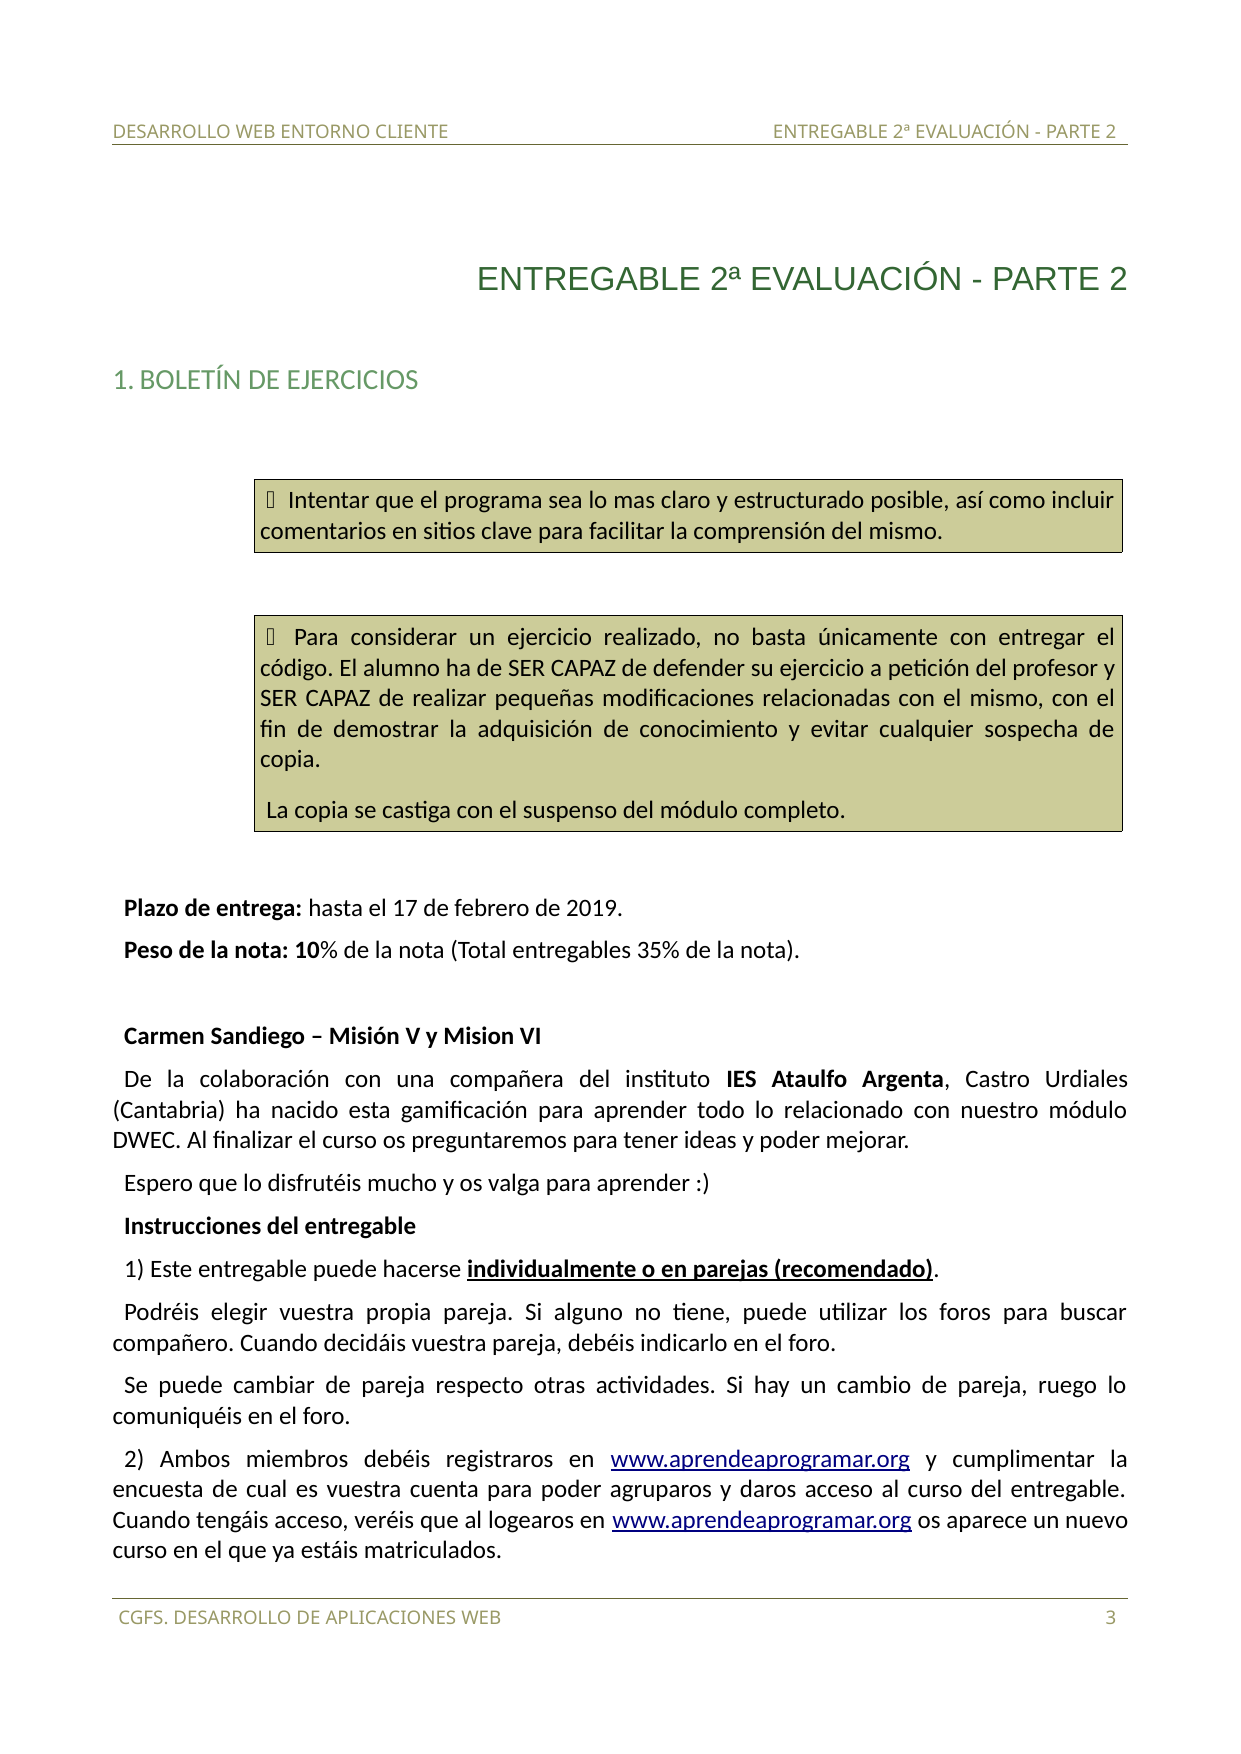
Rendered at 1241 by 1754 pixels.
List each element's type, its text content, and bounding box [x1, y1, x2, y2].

text Podréis elegir vuestra propia pareja. Si alguno no tiene, puede utilizar los foros para buscar compañero. Cuando decidáis vuestra pareja, debéis indicarlo en el foro. [112, 1296, 1128, 1357]
text Peso de la nota: 10% de la nota (Total entregables 35% de la nota). [112, 935, 1128, 965]
text Instrucciones del entregable [112, 1210, 1128, 1241]
text  Intentar que el programa sea lo mas claro y estructurado posible, así como incluir comentarios en sitios clave para facilitar la comprensión del mismo. [255, 480, 1122, 552]
text 2) Ambos miembros debéis registraros en www.aprendeaprogramar.org y cumplimentar la encuesta de cual es vuestra cuenta para poder agruparos y daros acceso al curso del entregable. Cuando tengáis acceso, veréis que al logearos en www.aprendeaprogramar.org os aparece un nuevo curso en el que ya estáis matriculados. [112, 1443, 1128, 1565]
text Carmen Sandiego – Misión V y Mision VI [112, 1021, 1128, 1051]
text Entregable 2ª Evaluación - Parte 2 [112, 259, 1128, 298]
text Espero que lo disfrutéis mucho y os valga para aprender :) [112, 1167, 1128, 1198]
text 1) Este entregable puede hacerse individualmente o en parejas (recomendado). [112, 1253, 1128, 1284]
text Plazo de entrega: hasta el 17 de febrero de 2019. [112, 892, 1128, 922]
text La copia se castiga con el suspenso del módulo completo. [255, 788, 1122, 831]
subtitle Boletín de ejercicios [112, 361, 1128, 397]
text Se puede cambiar de pareja respecto otras actividades. Si hay un cambio de pareja, ruego lo comuniquéis en el foro. [112, 1369, 1128, 1431]
text  Para considerar un ejercicio realizado, no basta únicamente con entregar el código. El alumno ha de SER CAPAZ de defender su ejercicio a petición del profesor y SER CAPAZ de realizar pequeñas modificaciones relacionadas con el mismo, con el fin de demostrar la adquisición de conocimiento y evitar cualquier sospecha de copia. [255, 616, 1122, 774]
text De la colaboración con una compañera del instituto IES Ataulfo Argenta, Castro Urdiales (Cantabria) ha nacido esta gamificación para aprender todo lo relacionado con nuestro módulo DWEC. Al finalizar el curso os preguntaremos para tener ideas y poder mejorar. [112, 1063, 1128, 1155]
